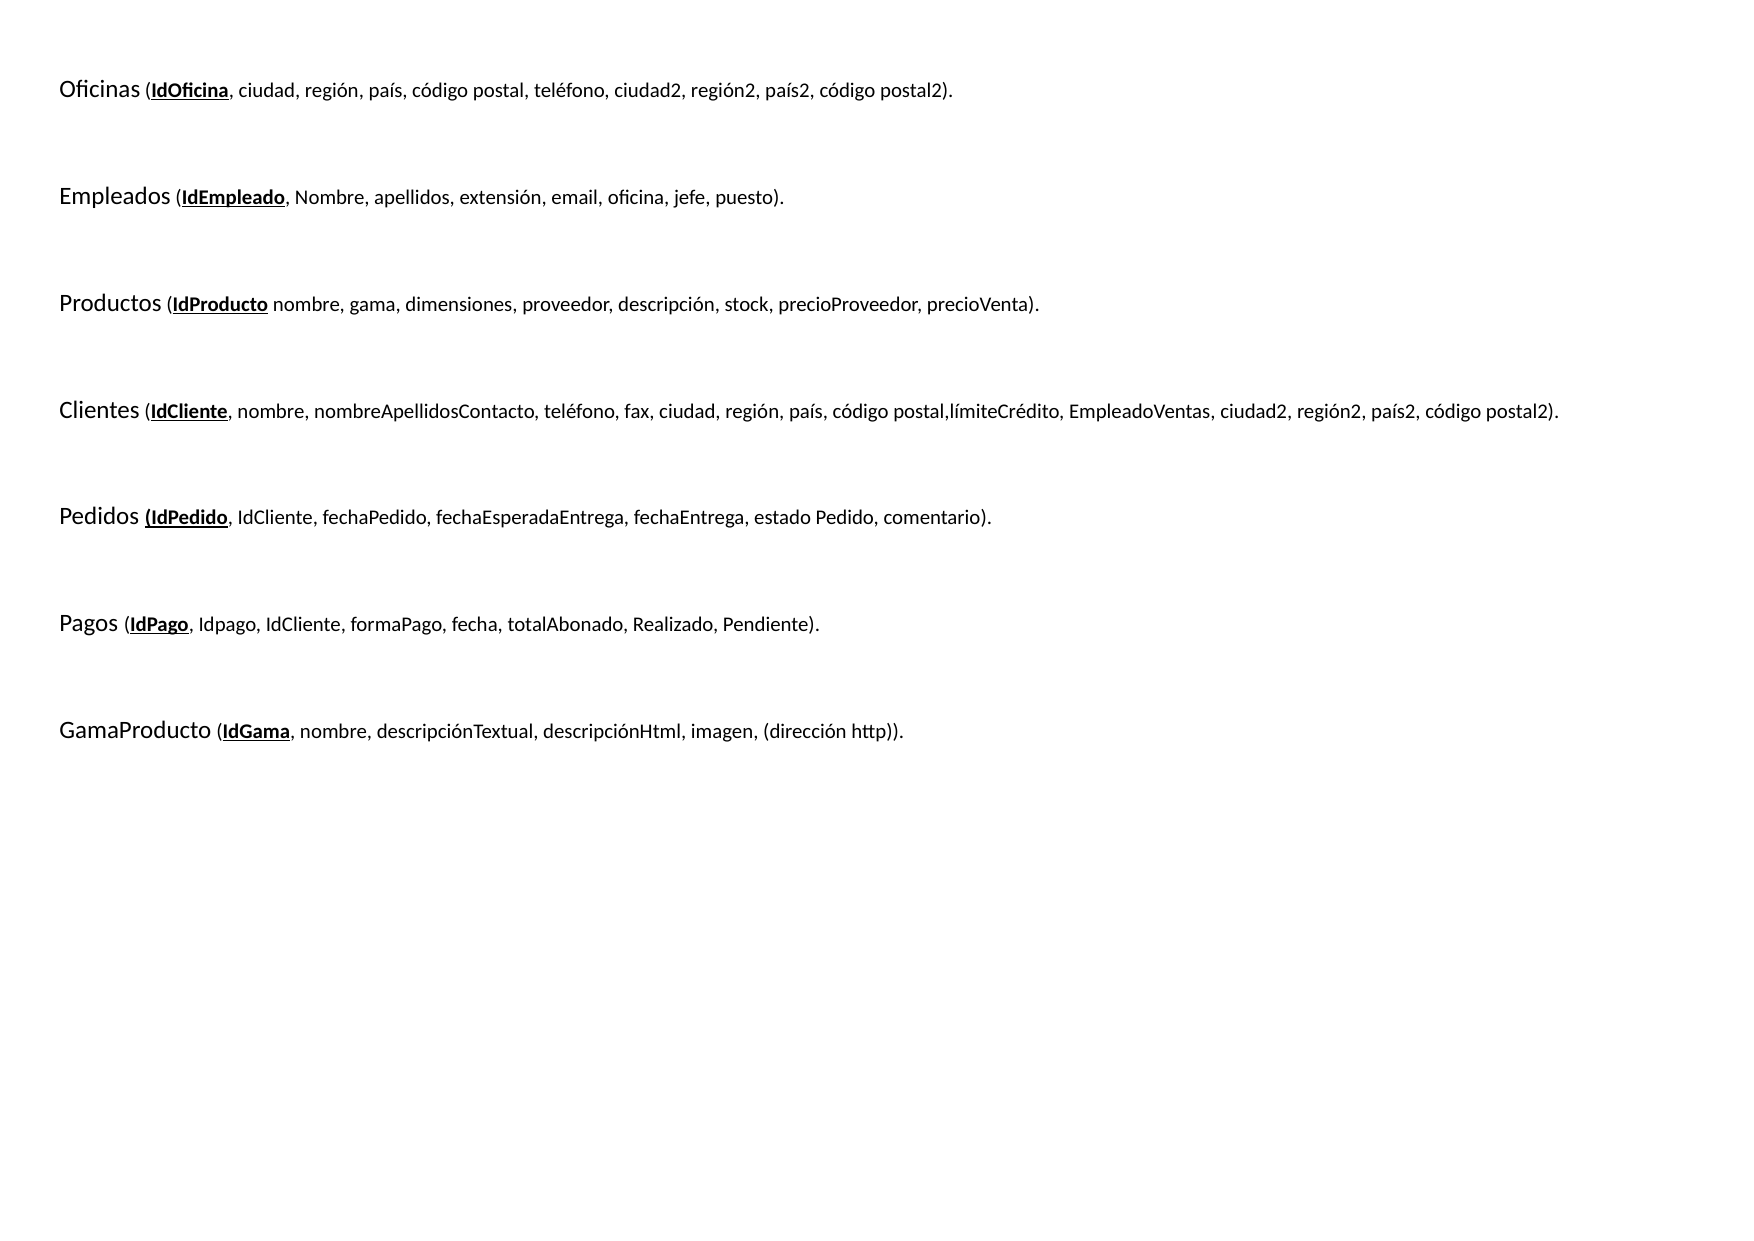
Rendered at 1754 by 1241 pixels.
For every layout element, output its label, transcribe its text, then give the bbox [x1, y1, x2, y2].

text Productos (IdProducto nombre, gama, dimensiones, proveedor, descripción, stock, precioProveedor, precioVenta). [59, 287, 1695, 317]
text Pagos (IdPago, Idpago, IdCliente, formaPago, fecha, totalAbonado, Realizado, Pendiente). [59, 607, 1695, 638]
text Pedidos (IdPedido, IdCliente, fechaPedido, fechaEsperadaEntrega, fechaEntrega, estado Pedido, comentario). [59, 501, 1695, 531]
text Clientes (IdCliente, nombre, nombreApellidosContacto, teléfono, fax, ciudad, región, país, código postal,límiteCrédito, EmpleadoVentas, ciudad2, región2, país2, código postal2). [59, 394, 1695, 424]
text Empleados (IdEmpleado, Nombre, apellidos, extensión, email, oficina, jefe, puesto). [59, 180, 1695, 211]
text Oficinas (IdOficina, ciudad, región, país, código postal, teléfono, ciudad2, región2, país2, código postal2). [59, 73, 1695, 104]
text GamaProducto (IdGama, nombre, descripciónTextual, descripciónHtml, imagen, (dirección http)). [59, 714, 1695, 744]
